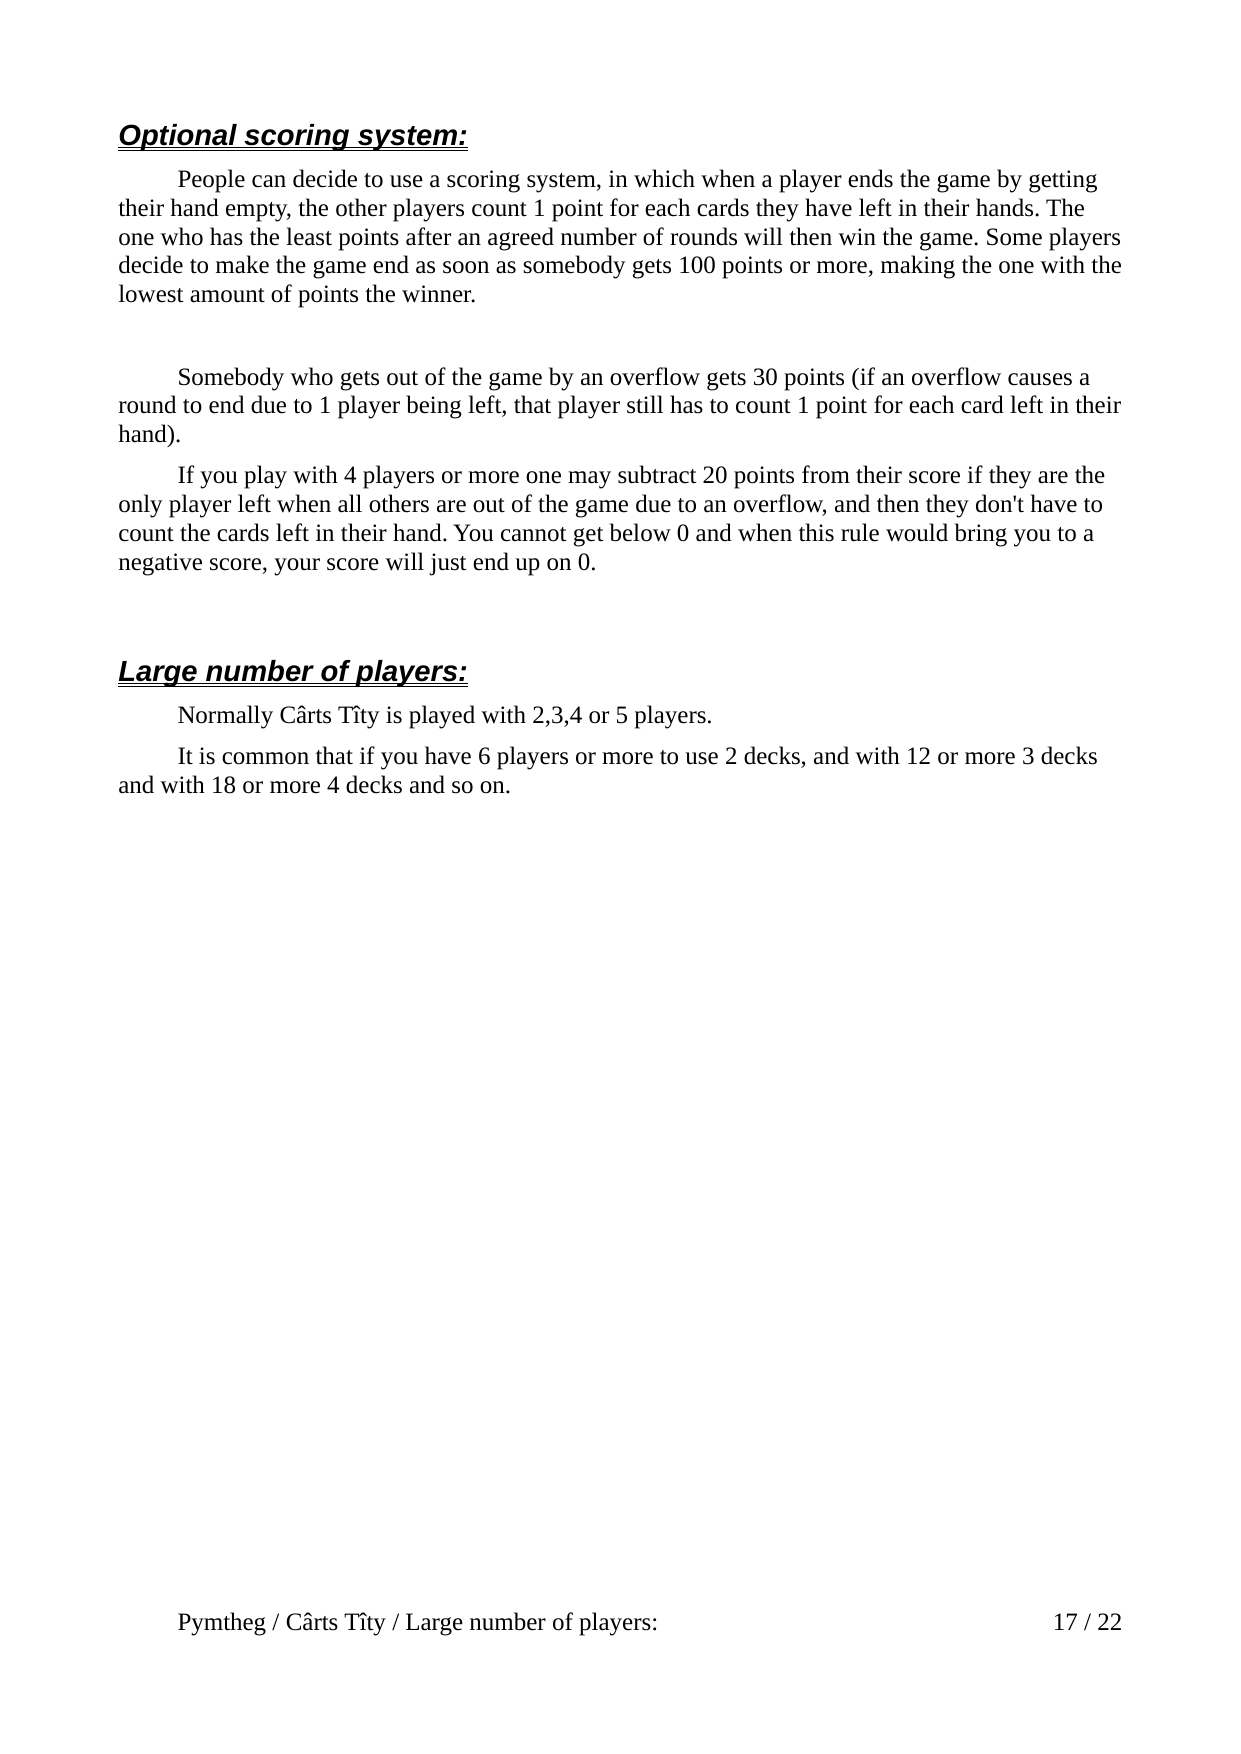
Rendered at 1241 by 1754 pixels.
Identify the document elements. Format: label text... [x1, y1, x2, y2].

text People can decide to use a scoring system, in which when a player ends the game by getting their hand empty, the other players count 1 point for each cards they have left in their hands. The one who has the least points after an agreed number of rounds will then win the game. Some players decide to make the game end as soon as somebody gets 100 points or more, making the one with the lowest amount of points the winner. [118, 164, 1122, 308]
text It is common that if you have 6 players or more to use 2 decks, and with 12 or more 3 decks and with 18 or more 4 decks and so on. [118, 741, 1122, 799]
text Somebody who gets out of the game by an overflow gets 30 points (if an overflow causes a round to end due to 1 player being left, that player still has to count 1 point for each card left in their hand). [118, 362, 1122, 448]
subtitle Optional scoring system: [118, 118, 1122, 152]
text If you play with 4 players or more one may subtract 20 points from their score if they are the only player left when all others are out of the game due to an overflow, and then they don't have to count the cards left in their hand. You cannot get below 0 and when this rule would bring you to a negative score, your score will just end up on 0. [118, 460, 1122, 575]
text Normally Cârts Tîty is played with 2,3,4 or 5 players. [118, 700, 1122, 729]
subtitle Large number of players: [118, 654, 1122, 688]
